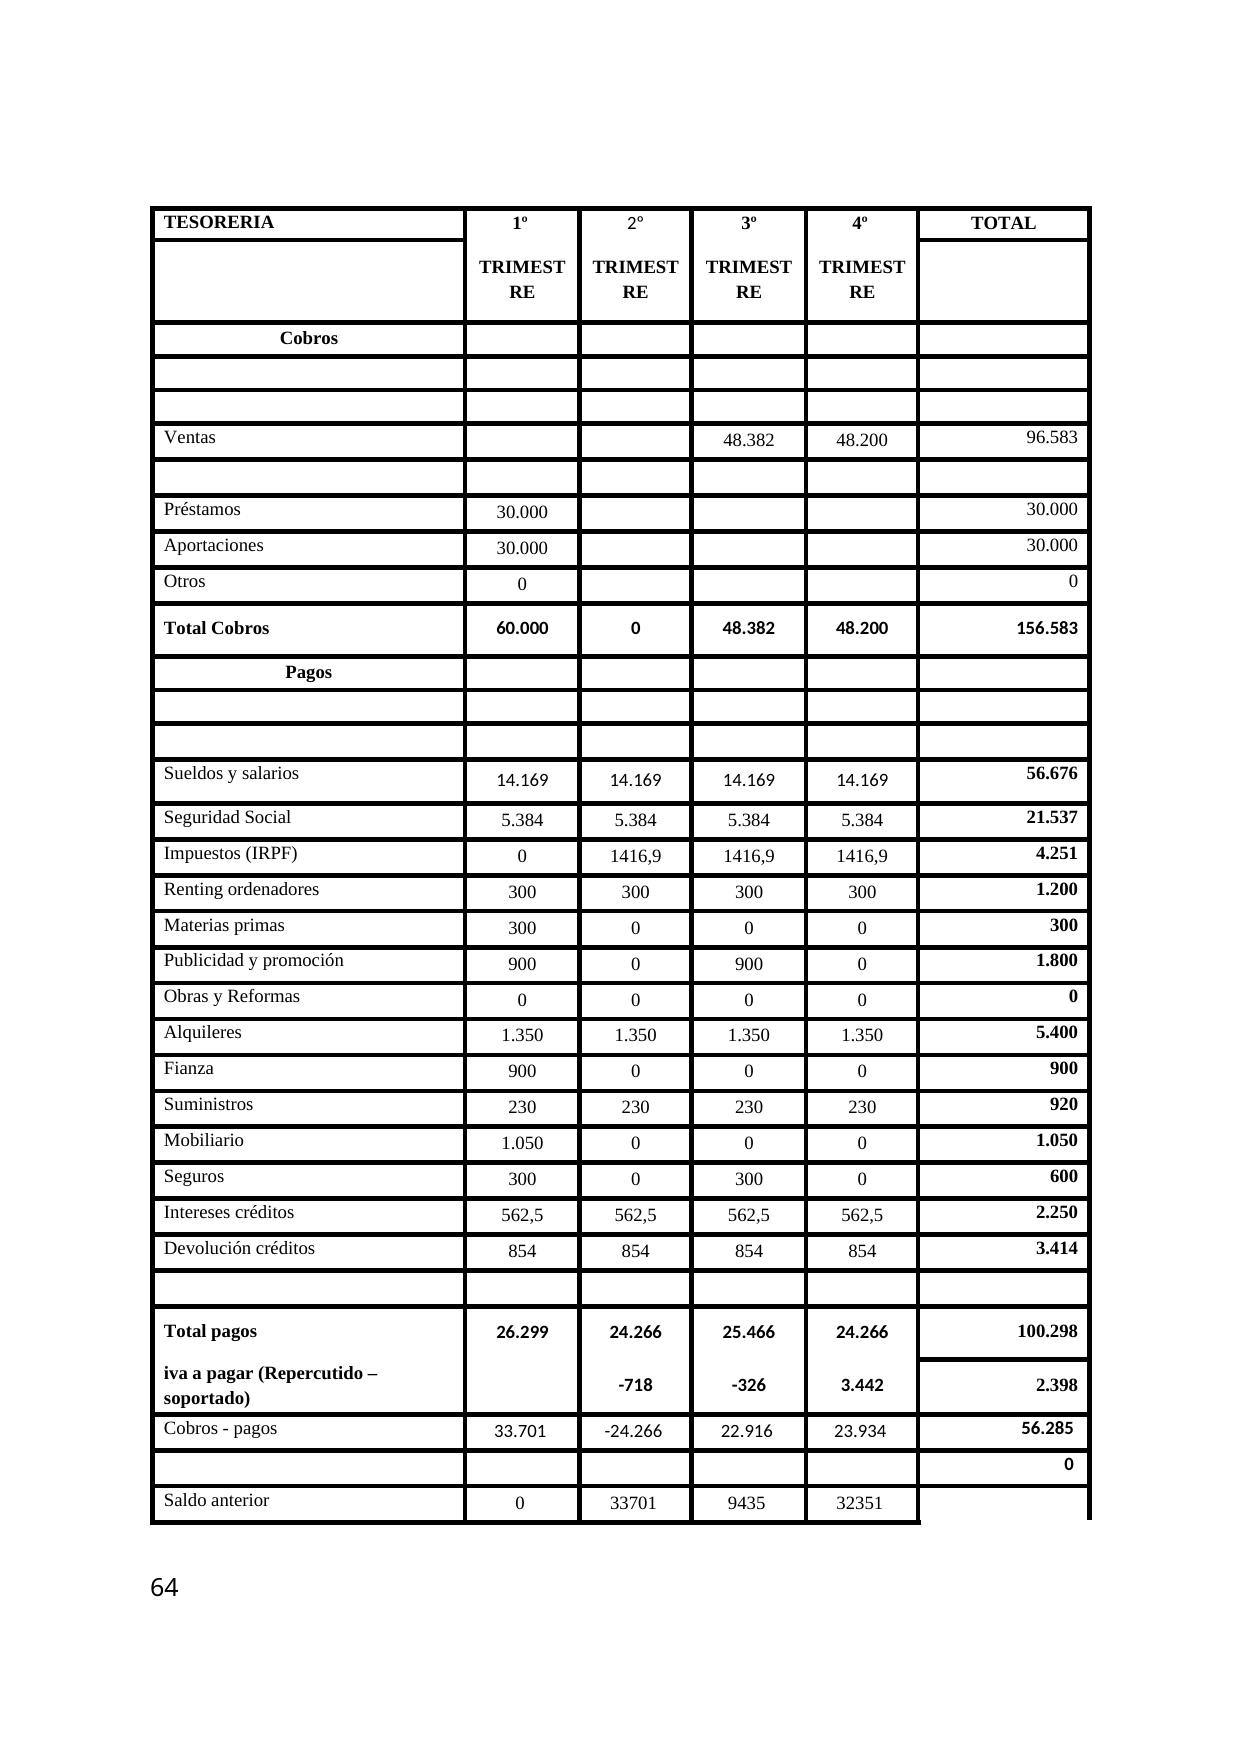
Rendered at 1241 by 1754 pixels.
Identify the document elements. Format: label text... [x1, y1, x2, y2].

table_header 2º [582, 211, 689, 237]
table_cell TRIMESTRE [467, 238, 577, 320]
table_cell 1.350 [694, 1021, 804, 1052]
table_cell Materias primas [155, 913, 463, 945]
table_cell [808, 659, 916, 688]
table_cell Ventas [155, 426, 463, 457]
table_cell 0 [920, 570, 1087, 601]
table_cell 26.299 [467, 1309, 577, 1357]
table_cell 1.200 [920, 878, 1087, 909]
table_cell [920, 392, 1087, 421]
table_cell 3.442 [808, 1357, 916, 1412]
table_cell 1.050 [920, 1129, 1087, 1160]
table_cell [582, 1453, 689, 1484]
table_cell [920, 1488, 1087, 1520]
table_cell [808, 692, 916, 721]
table_cell -24.266 [582, 1417, 689, 1448]
table_cell Pagos [155, 659, 463, 688]
table_cell [694, 462, 804, 493]
table_cell 24.266 [808, 1309, 916, 1357]
table_cell [694, 392, 804, 421]
table_cell Obras y Reformas [155, 985, 463, 1017]
table_cell 1.800 [920, 950, 1087, 981]
table_cell 1.050 [467, 1129, 577, 1160]
table_cell [694, 325, 804, 354]
table_cell [582, 325, 689, 354]
table_cell Cobros - pagos [155, 1417, 463, 1448]
table_cell [467, 726, 577, 757]
table_cell [467, 426, 577, 457]
table_cell 854 [694, 1237, 804, 1268]
table_cell [467, 462, 577, 493]
table_cell [694, 1273, 804, 1304]
table_cell 562,5 [694, 1201, 804, 1232]
table_cell [467, 1273, 577, 1304]
table_cell 60.000 [467, 606, 577, 654]
table_cell 32351 [808, 1488, 916, 1520]
table_cell 0 [808, 1129, 916, 1160]
table_cell [582, 570, 689, 601]
table_cell [808, 498, 916, 529]
table_cell [920, 659, 1087, 688]
table_cell 23.934 [808, 1417, 916, 1448]
table_cell 0 [694, 985, 804, 1017]
table_cell 5.384 [582, 806, 689, 837]
table_cell [582, 498, 689, 529]
table_cell [582, 659, 689, 688]
table_cell 300 [920, 913, 1087, 945]
table_cell 0 [808, 985, 916, 1017]
table_header 4º [808, 211, 916, 237]
table_cell 1416,9 [808, 842, 916, 873]
table_cell 0 [694, 913, 804, 945]
table_cell 156.583 [920, 606, 1087, 654]
table_cell 562,5 [808, 1201, 916, 1232]
table_cell [808, 570, 916, 601]
table_cell [467, 1453, 577, 1484]
table_cell 562,5 [467, 1201, 577, 1232]
table_cell 300 [694, 878, 804, 909]
table_cell [467, 692, 577, 721]
table_cell [694, 692, 804, 721]
table_cell [155, 1453, 463, 1484]
table_cell 562,5 [582, 1201, 689, 1232]
table_cell 0 [582, 1165, 689, 1196]
table_cell [155, 1273, 463, 1304]
table_cell 100.298 [920, 1309, 1087, 1357]
table_cell 0 [920, 1453, 1087, 1484]
table_cell [920, 1273, 1087, 1304]
table_cell Intereses créditos [155, 1201, 463, 1232]
table_cell [694, 359, 804, 387]
table_cell 33701 [582, 1488, 689, 1520]
table_cell 2.250 [920, 1201, 1087, 1232]
table_cell Publicidad y promoción [155, 950, 463, 981]
table_cell 48.200 [808, 426, 916, 457]
table_cell [155, 392, 463, 421]
table_cell TRIMESTRE [694, 238, 804, 320]
table_cell -326 [694, 1357, 804, 1412]
table_cell 600 [920, 1165, 1087, 1196]
table_cell [582, 426, 689, 457]
table_cell [582, 1273, 689, 1304]
table_cell 230 [467, 1093, 577, 1124]
table_cell 33.701 [467, 1417, 577, 1448]
table_cell [582, 692, 689, 721]
table_cell [920, 462, 1087, 493]
table_cell 230 [694, 1093, 804, 1124]
table_cell 14.169 [582, 762, 689, 801]
table_cell 0 [808, 1165, 916, 1196]
table_cell [808, 1453, 916, 1484]
table_cell [808, 1273, 916, 1304]
table_cell TRIMESTRE [808, 238, 916, 320]
table_cell 14.169 [467, 762, 577, 801]
table_cell 9435 [694, 1488, 804, 1520]
table_cell 1.350 [582, 1021, 689, 1052]
table_cell Cobros [155, 325, 463, 354]
table_cell 0 [467, 570, 577, 601]
table_cell Seguridad Social [155, 806, 463, 837]
table_cell [155, 692, 463, 721]
table_cell [808, 726, 916, 757]
table_cell [920, 726, 1087, 757]
table_cell 56.676 [920, 762, 1087, 801]
table_cell 0 [467, 985, 577, 1017]
table_cell -718 [582, 1357, 689, 1412]
table_cell 22.916 [694, 1417, 804, 1448]
table_cell [582, 462, 689, 493]
table_cell Préstamos [155, 498, 463, 529]
table_cell [582, 534, 689, 565]
table_cell [582, 726, 689, 757]
table_cell 300 [694, 1165, 804, 1196]
table_cell 300 [582, 878, 689, 909]
table_cell [920, 692, 1087, 721]
table_cell 1416,9 [694, 842, 804, 873]
table_cell Fianza [155, 1057, 463, 1088]
table_cell [920, 359, 1087, 387]
table_cell 24.266 [582, 1309, 689, 1357]
table_cell 0 [582, 1129, 689, 1160]
table_cell 48.382 [694, 426, 804, 457]
table_cell 5.384 [694, 806, 804, 837]
table_cell Total Cobros [155, 606, 463, 654]
table_cell 25.466 [694, 1309, 804, 1357]
table_cell Alquileres [155, 1021, 463, 1052]
table_cell 0 [582, 913, 689, 945]
table_cell [694, 570, 804, 601]
table_header 3º [694, 211, 804, 237]
table_cell 0 [582, 950, 689, 981]
table_cell [694, 659, 804, 688]
table_cell [920, 242, 1087, 320]
table_cell 30.000 [467, 498, 577, 529]
table_cell [808, 325, 916, 354]
table_cell 0 [582, 606, 689, 654]
table_cell Saldo anterior [155, 1488, 463, 1520]
table_cell iva a pagar (Repercutido – soportado) [155, 1357, 463, 1412]
table_cell [694, 534, 804, 565]
table_cell Impuestos (IRPF) [155, 842, 463, 873]
table_cell 5.400 [920, 1021, 1087, 1052]
table_cell [808, 359, 916, 387]
table_cell 5.384 [808, 806, 916, 837]
table_cell [155, 359, 463, 387]
table_cell [694, 1453, 804, 1484]
table_cell 230 [582, 1093, 689, 1124]
table_cell 854 [467, 1237, 577, 1268]
table_cell 300 [467, 878, 577, 909]
table_cell 900 [694, 950, 804, 981]
table_header 1º [467, 211, 577, 237]
table_cell 3.414 [920, 1237, 1087, 1268]
table_cell 854 [582, 1237, 689, 1268]
table_cell [808, 462, 916, 493]
table_cell TRIMESTRE [582, 238, 689, 320]
table_cell 4.251 [920, 842, 1087, 873]
table_cell [467, 359, 577, 387]
table_cell Sueldos y salarios [155, 762, 463, 801]
table_cell 900 [467, 1057, 577, 1088]
table_cell 48.200 [808, 606, 916, 654]
table_cell [920, 325, 1087, 354]
table_cell [467, 325, 577, 354]
table_cell [155, 242, 463, 320]
table_cell 56.285 [920, 1417, 1087, 1448]
table_cell 30.000 [467, 534, 577, 565]
table_cell 21.537 [920, 806, 1087, 837]
table_cell 0 [582, 1057, 689, 1088]
table_cell 5.384 [467, 806, 577, 837]
table_header TOTAL [920, 211, 1087, 237]
table_cell Suministros [155, 1093, 463, 1124]
table_cell Aportaciones [155, 534, 463, 565]
table_cell 30.000 [920, 498, 1087, 529]
table_cell 1416,9 [582, 842, 689, 873]
table_cell 0 [582, 985, 689, 1017]
table_cell [155, 462, 463, 493]
table_cell [582, 392, 689, 421]
table_cell 14.169 [694, 762, 804, 801]
table_cell 0 [694, 1057, 804, 1088]
table_cell Renting ordenadores [155, 878, 463, 909]
table_cell 0 [467, 1488, 577, 1520]
table_cell Otros [155, 570, 463, 601]
table_cell Total pagos [155, 1309, 463, 1357]
table_cell 96.583 [920, 426, 1087, 457]
table_cell [694, 726, 804, 757]
table_header TESORERIA [155, 211, 463, 237]
table_cell Seguros [155, 1165, 463, 1196]
table_cell [694, 498, 804, 529]
table_cell 14.169 [808, 762, 916, 801]
table_cell 900 [467, 950, 577, 981]
table_cell Mobiliario [155, 1129, 463, 1160]
table_cell 2.398 [920, 1362, 1087, 1412]
table_cell 854 [808, 1237, 916, 1268]
table_cell 0 [467, 842, 577, 873]
table_cell 900 [920, 1057, 1087, 1088]
table_cell [467, 392, 577, 421]
table_cell [467, 1357, 577, 1412]
table_cell 230 [808, 1093, 916, 1124]
table_cell [155, 726, 463, 757]
table_cell 0 [808, 913, 916, 945]
table_cell 0 [808, 1057, 916, 1088]
table_cell 300 [467, 1165, 577, 1196]
table_cell 1.350 [808, 1021, 916, 1052]
table_cell 920 [920, 1093, 1087, 1124]
table_cell 300 [808, 878, 916, 909]
table_cell 30.000 [920, 534, 1087, 565]
table_cell Devolución créditos [155, 1237, 463, 1268]
table_cell 1.350 [467, 1021, 577, 1052]
table_cell [808, 392, 916, 421]
table_cell [582, 359, 689, 387]
table_cell 0 [694, 1129, 804, 1160]
table_cell [808, 534, 916, 565]
table_cell 0 [920, 985, 1087, 1017]
table_cell 300 [467, 913, 577, 945]
table_cell 48.382 [694, 606, 804, 654]
table_cell 0 [808, 950, 916, 981]
table_cell [467, 659, 577, 688]
